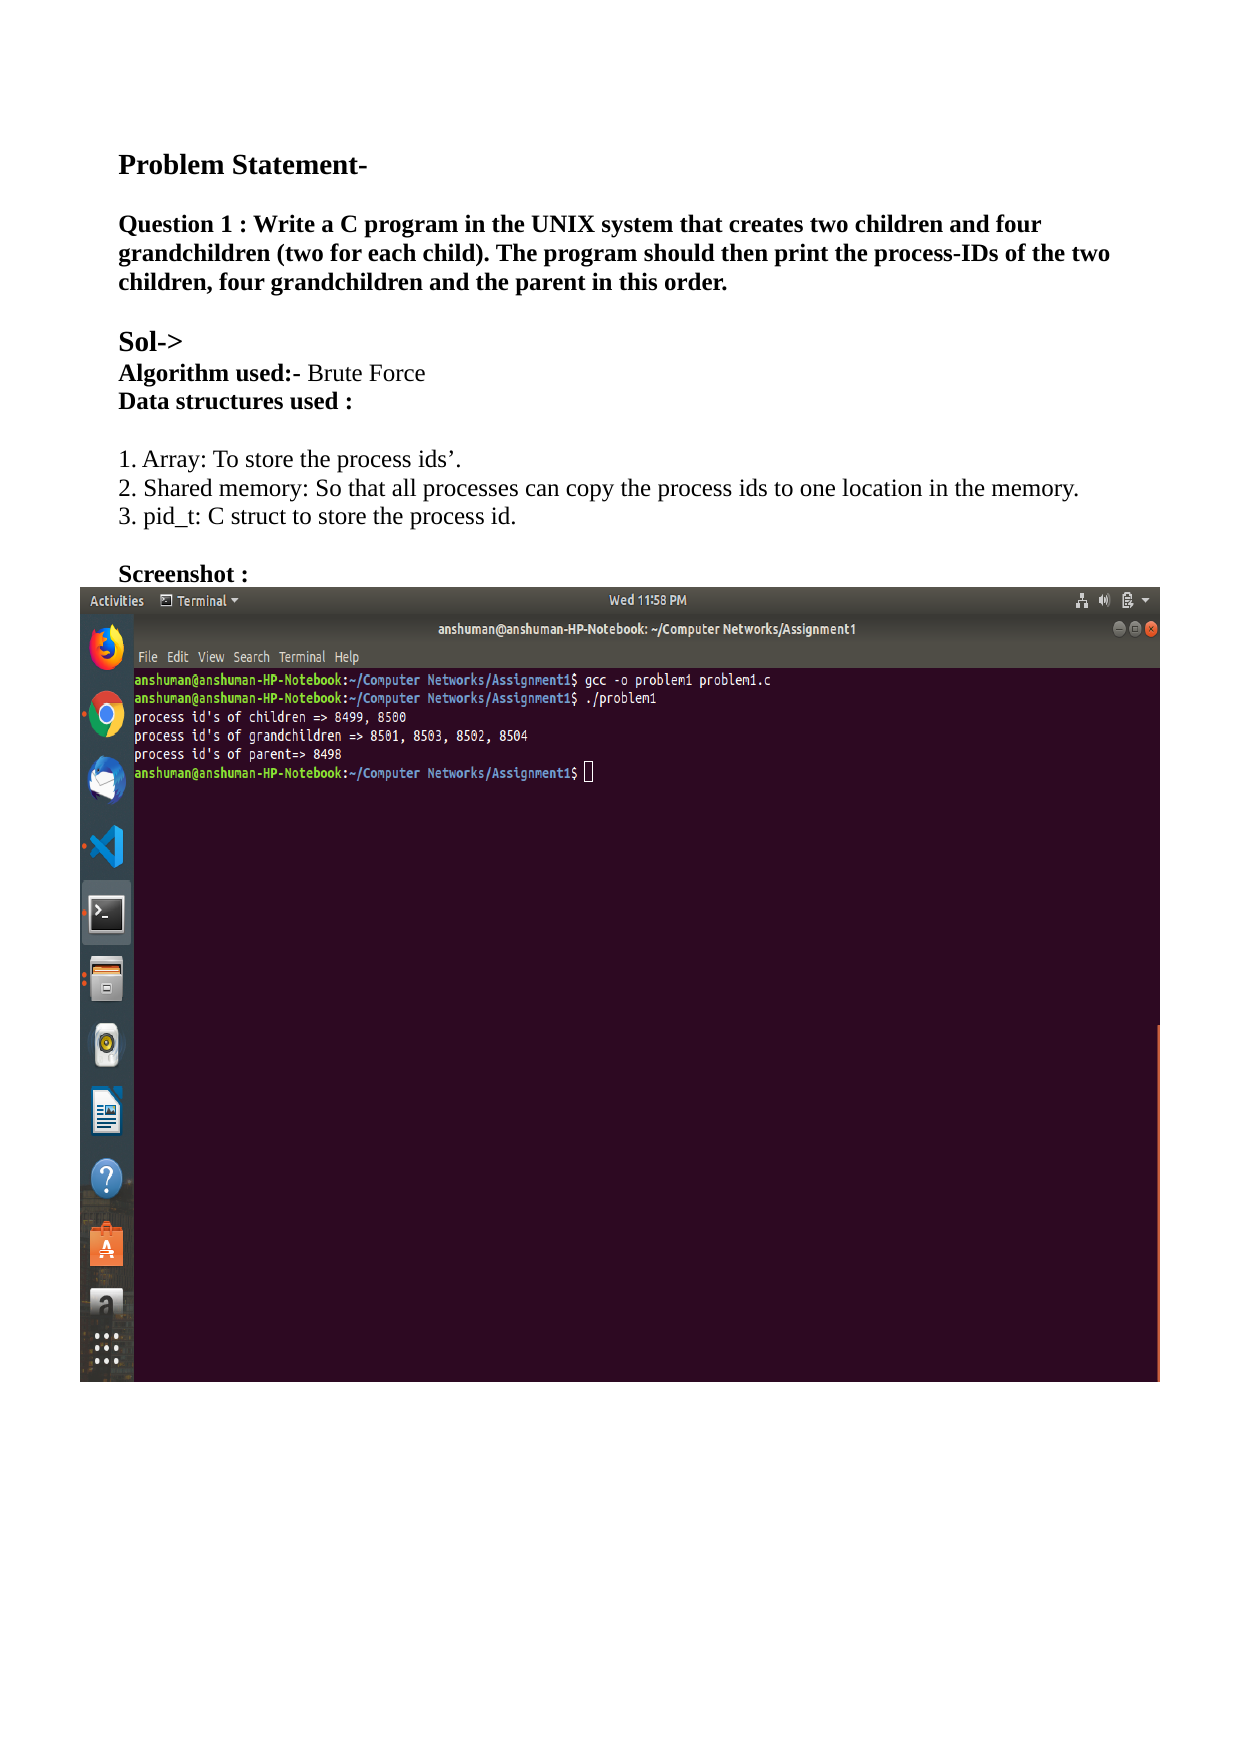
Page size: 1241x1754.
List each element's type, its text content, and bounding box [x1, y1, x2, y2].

picture [80, 587, 1160, 1382]
text Algorithm used:- Brute Force [118, 358, 1122, 386]
text Screenshot : [118, 559, 1122, 587]
text Sol-> [118, 324, 1122, 358]
text Problem Statement- [118, 147, 1122, 180]
text 3. pid_t: C struct to store the process id. [118, 501, 1122, 530]
text 2. Shared memory: So that all processes can copy the process ids to one location in the memory. [118, 473, 1122, 501]
text Question 1 : Write a C program in the UNIX system that creates two children and four grandchildren (two for each child). The program should then print the process-IDs of the two children, four grandchildren and the parent in this order. [118, 209, 1122, 295]
text Data structures used : [118, 386, 1122, 415]
text 1. Array: To store the process ids’. [118, 444, 1122, 473]
